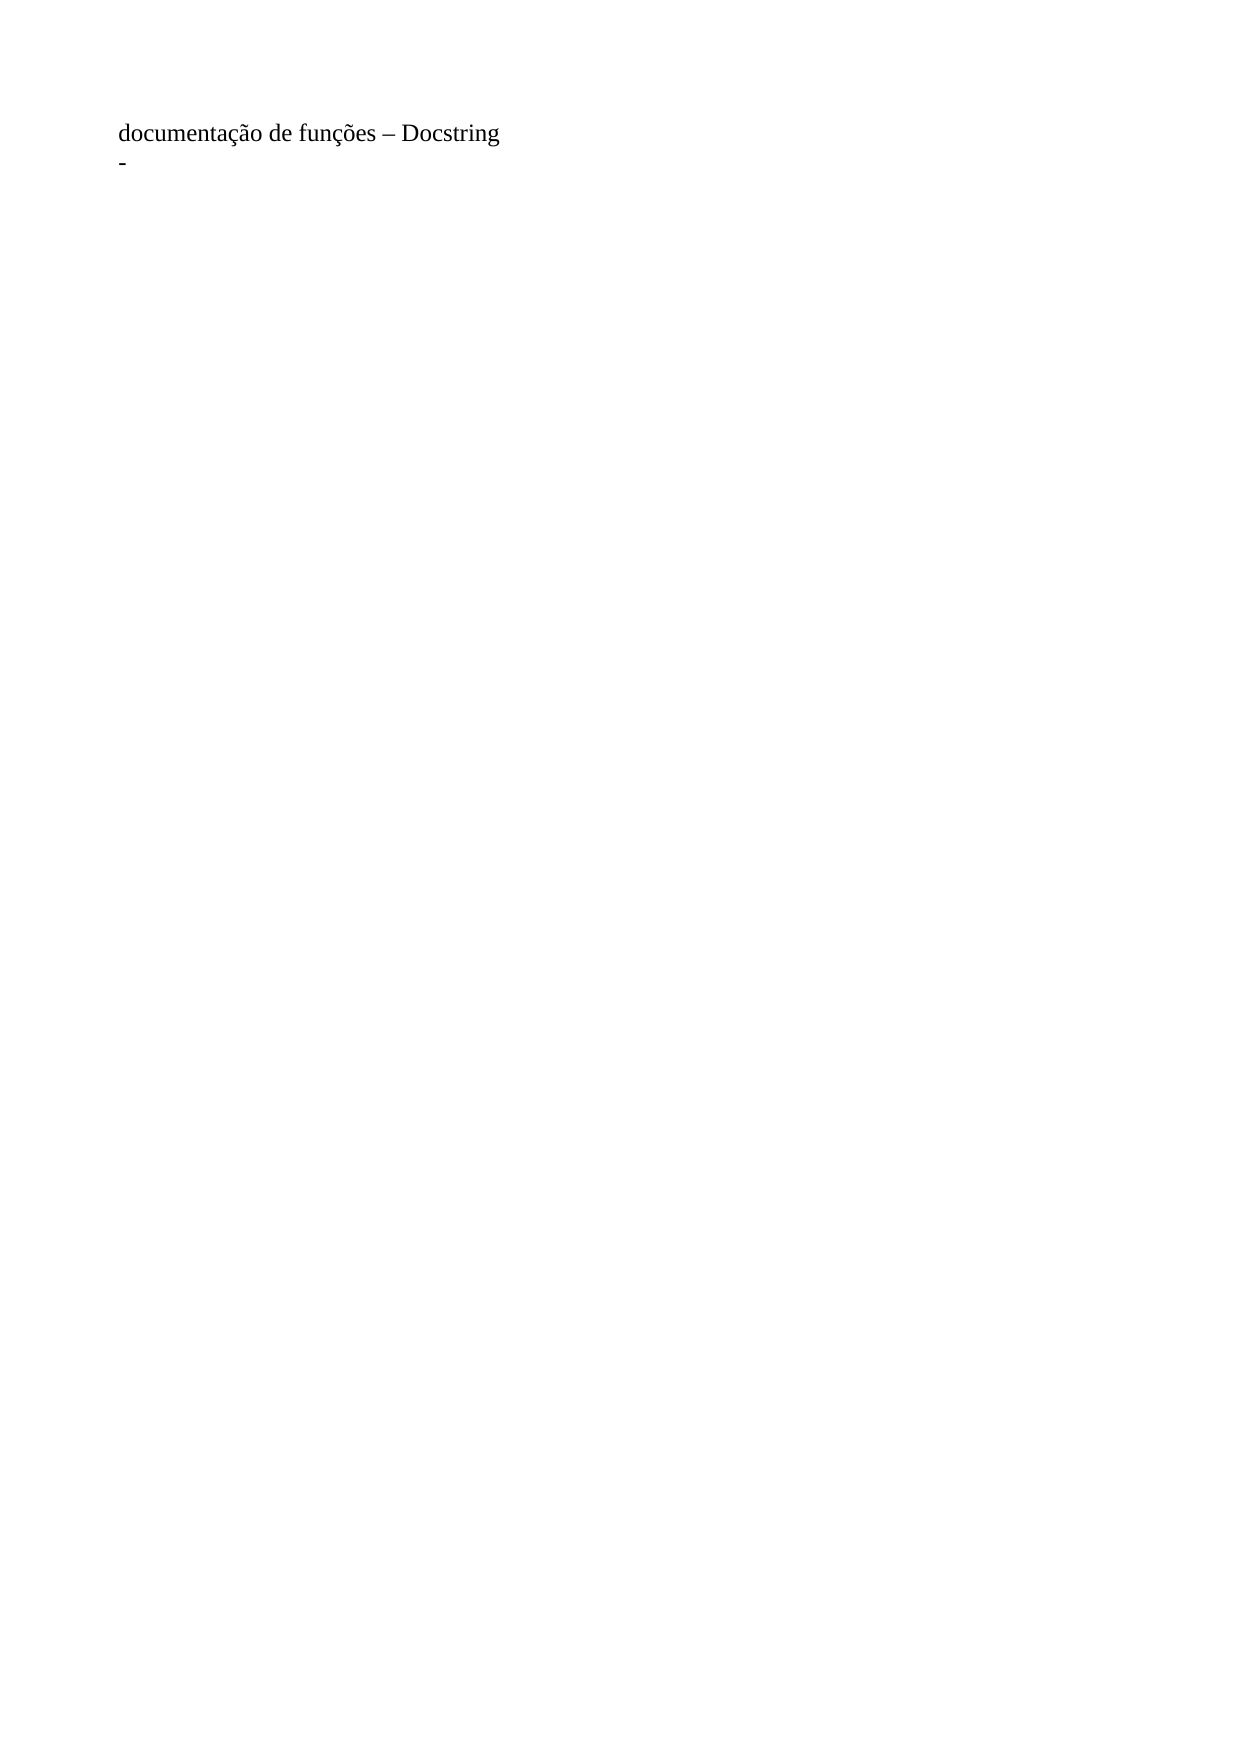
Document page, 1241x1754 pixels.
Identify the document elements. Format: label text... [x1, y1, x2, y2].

text - [118, 147, 1122, 176]
text documentação de funções – Docstring [118, 118, 1122, 147]
